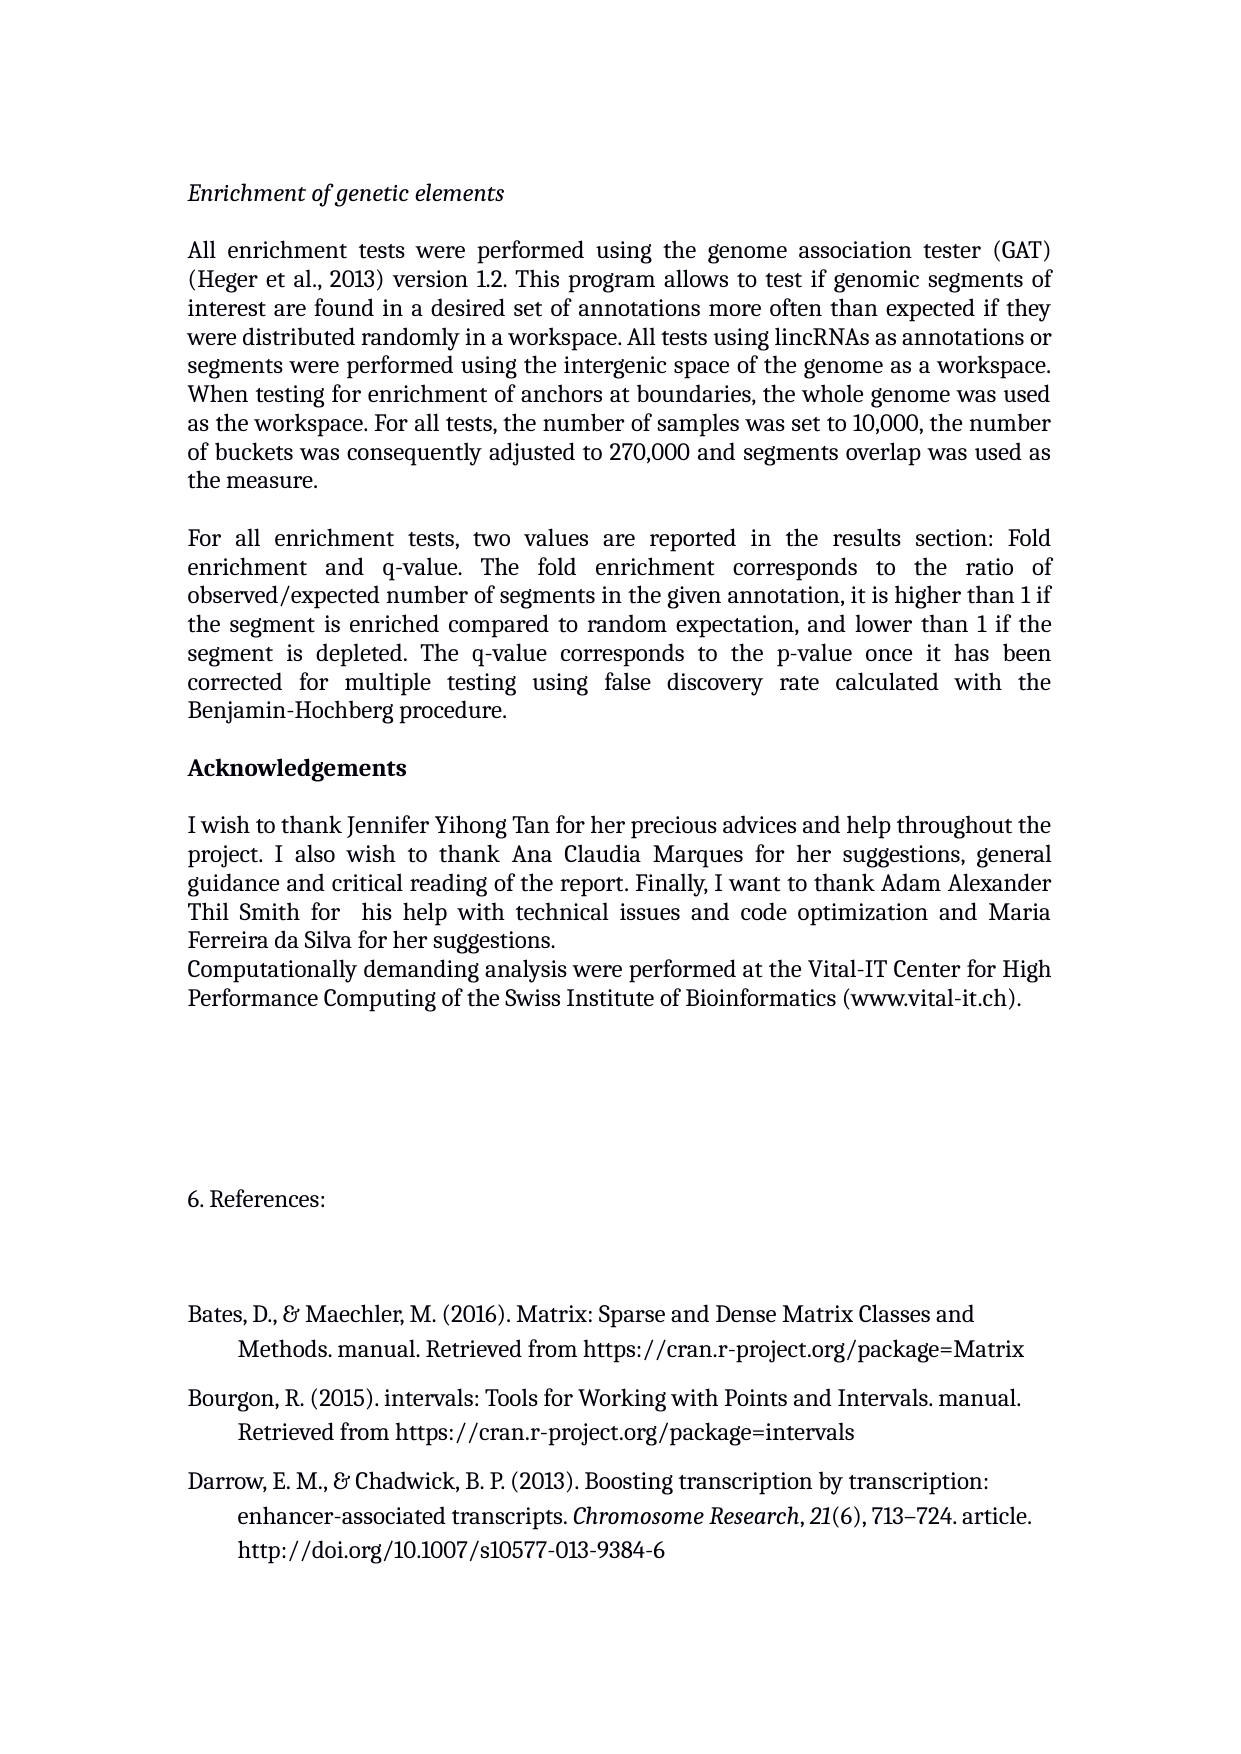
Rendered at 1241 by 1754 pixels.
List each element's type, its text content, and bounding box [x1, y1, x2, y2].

text Computationally demanding analysis were performed at the Vital-IT Center for High Performance Computing of the Swiss Institute of Bioinformatics (www.vital-it.ch). [187, 955, 1053, 1012]
text I wish to thank Jennifer Yihong Tan for her precious advices and help throughout the project. I also wish to thank Ana Claudia Marques for her suggestions, general guidance and critical reading of the report. Finally, I want to thank Adam Alexander Thil Smith for his help with technical issues and code optimization and Maria Ferreira da Silva for her suggestions. [187, 811, 1053, 955]
text For all enrichment tests, two values are reported in the results section: Fold enrichment and q-value. The fold enrichment corresponds to the ratio of observed/expected number of segments in the given annotation, it is higher than 1 if the segment is enriched compared to random expectation, and lower than 1 if the segment is depleted. The q-value corresponds to the p-value once it has been corrected for multiple testing using false discovery rate calculated with the Benjamin-Hochberg procedure. [187, 524, 1053, 725]
text Darrow, E. M., & Chadwick, B. P. (2013). Boosting transcription by transcription: enhancer-associated transcripts. Chromosome Research, 21(6), 713–724. article. http://doi.org/10.1007/s10577-013-9384-6 [187, 1467, 1053, 1565]
text 6. References: [187, 1185, 1053, 1214]
text Bates, D., & Maechler, M. (2016). Matrix: Sparse and Dense Matrix Classes and Methods. manual. Retrieved from https://cran.r-project.org/package=Matrix [187, 1300, 1053, 1363]
text Enrichment of genetic elements [187, 179, 1053, 207]
text Acknowledgements [187, 754, 1053, 782]
text Bourgon, R. (2015). intervals: Tools for Working with Points and Intervals. manual. Retrieved from https://cran.r-project.org/package=intervals [187, 1383, 1053, 1447]
text All enrichment tests were performed using the genome association tester (GAT) (Heger et al., 2013)⁠ version 1.2. This program allows to test if genomic segments of interest are found in a desired set of annotations more often than expected if they were distributed randomly in a workspace. All tests using lincRNAs as annotations or segments were performed using the intergenic space of the genome as a workspace. When testing for enrichment of anchors at boundaries, the whole genome was used as the workspace. For all tests, the number of samples was set to 10,000, the number of buckets was consequently adjusted to 270,000 and segments overlap was used as the measure. [187, 236, 1053, 495]
